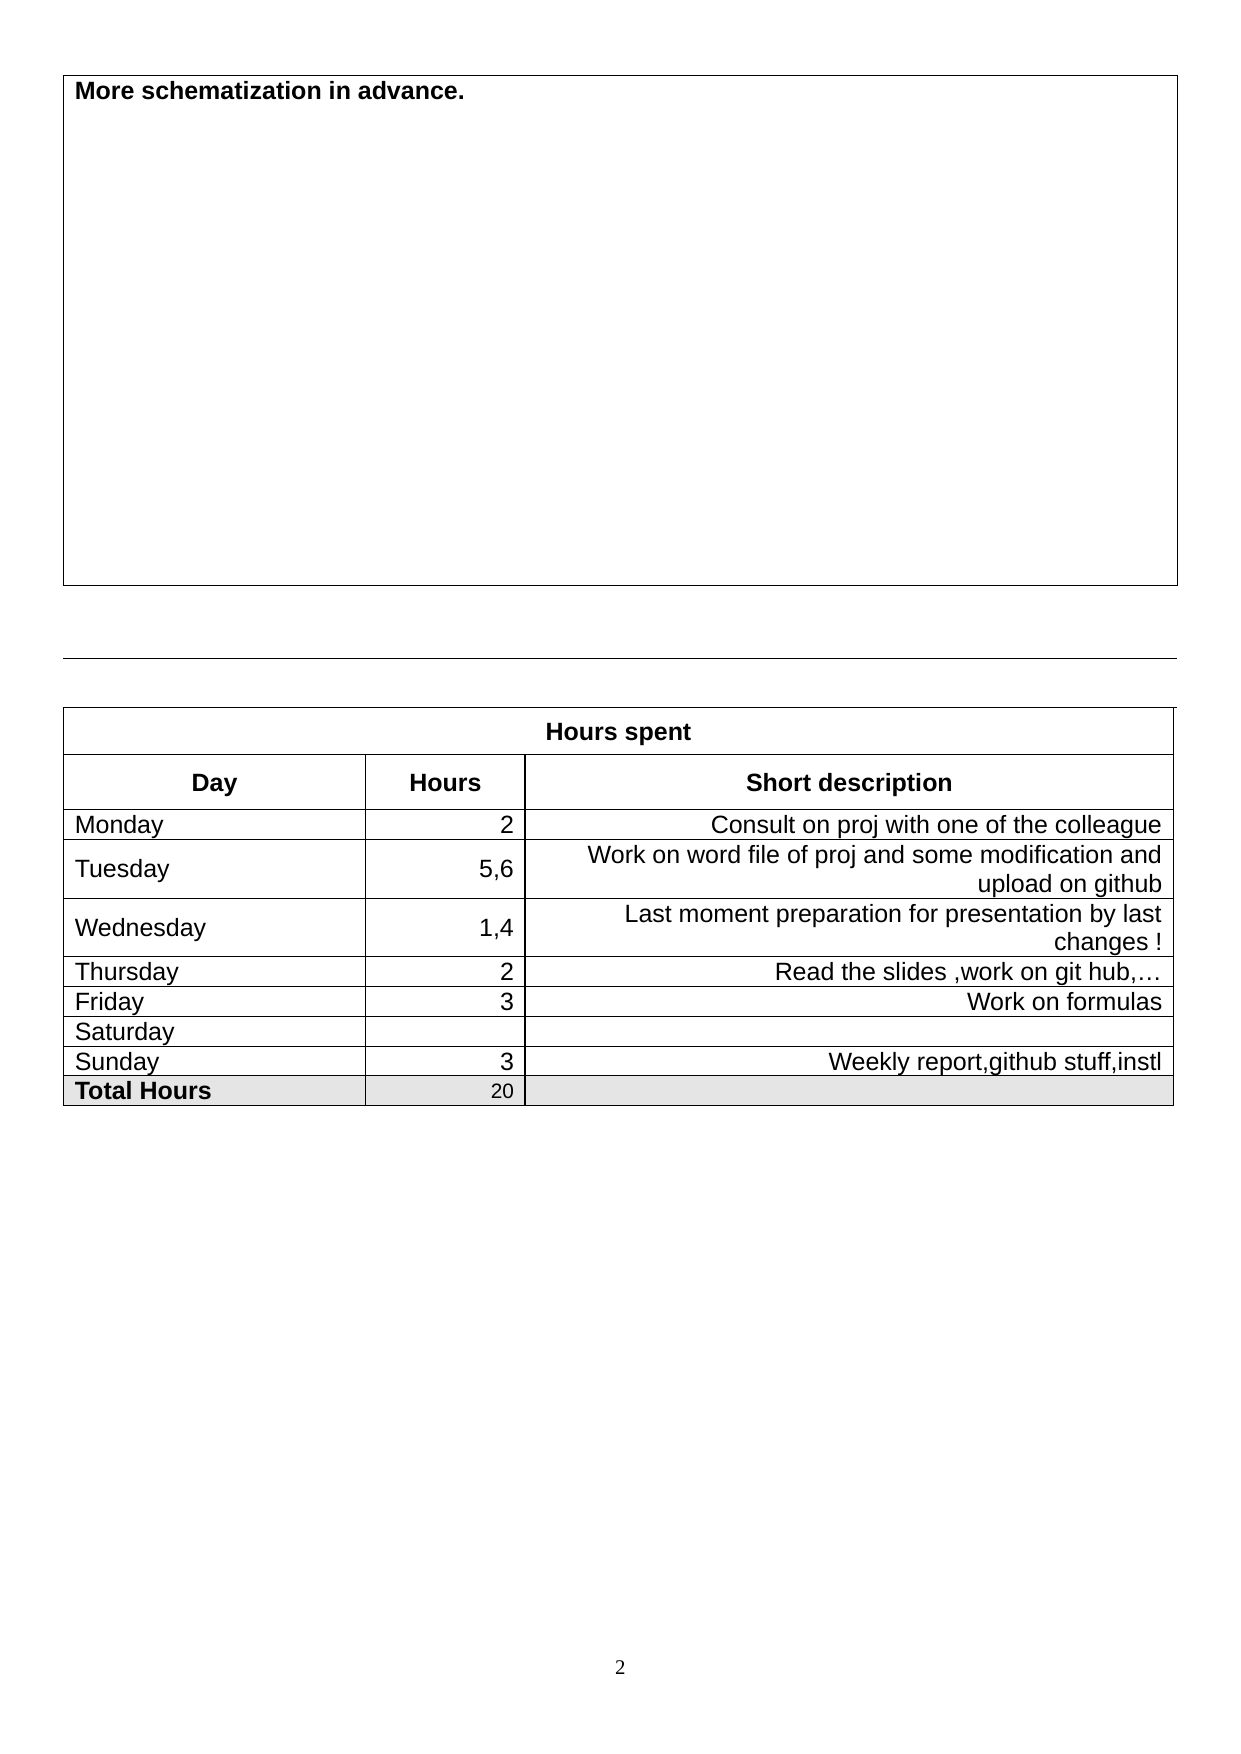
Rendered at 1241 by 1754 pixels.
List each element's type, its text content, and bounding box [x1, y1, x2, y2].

table_cell Monday [64, 810, 365, 839]
table_cell 3 [366, 987, 524, 1016]
table_cell 20 [366, 1076, 524, 1105]
table_cell Total Hours [64, 1076, 365, 1105]
table_cell Thursday [64, 957, 365, 986]
table_cell Tuesday [64, 840, 365, 898]
table_cell 3 [366, 1047, 524, 1075]
table_cell Friday [64, 987, 365, 1016]
table_cell Hours [366, 755, 524, 809]
table_cell Work on formulas [526, 987, 1173, 1016]
table_cell 2 [366, 810, 524, 839]
table_cell [526, 1017, 1173, 1046]
table_cell Hours spent [64, 708, 1173, 754]
table_cell [526, 1076, 1173, 1105]
table_cell Read the slides ,work on git hub,… [526, 957, 1173, 986]
table_cell Wednesday [64, 899, 365, 956]
table_cell Consult on proj with one of the colleague [526, 810, 1173, 839]
table_cell Sunday [64, 1047, 365, 1075]
table_cell More schematization in advance. [64, 76, 1177, 585]
table_cell [366, 1017, 524, 1046]
table_cell 1,4 [366, 899, 524, 956]
table_header [63, 659, 1177, 707]
table_cell 5,6 [366, 840, 524, 898]
table_cell Saturday [64, 1017, 365, 1046]
table_cell Weekly report,github stuff,instl [526, 1047, 1173, 1075]
table_cell Short description [526, 755, 1173, 809]
table_cell Day [64, 755, 365, 809]
table_cell Last moment preparation for presentation by last changes ! [526, 899, 1173, 956]
table_cell Work on word file of proj and some modification and upload on github [526, 840, 1173, 898]
table_cell 2 [366, 957, 524, 986]
